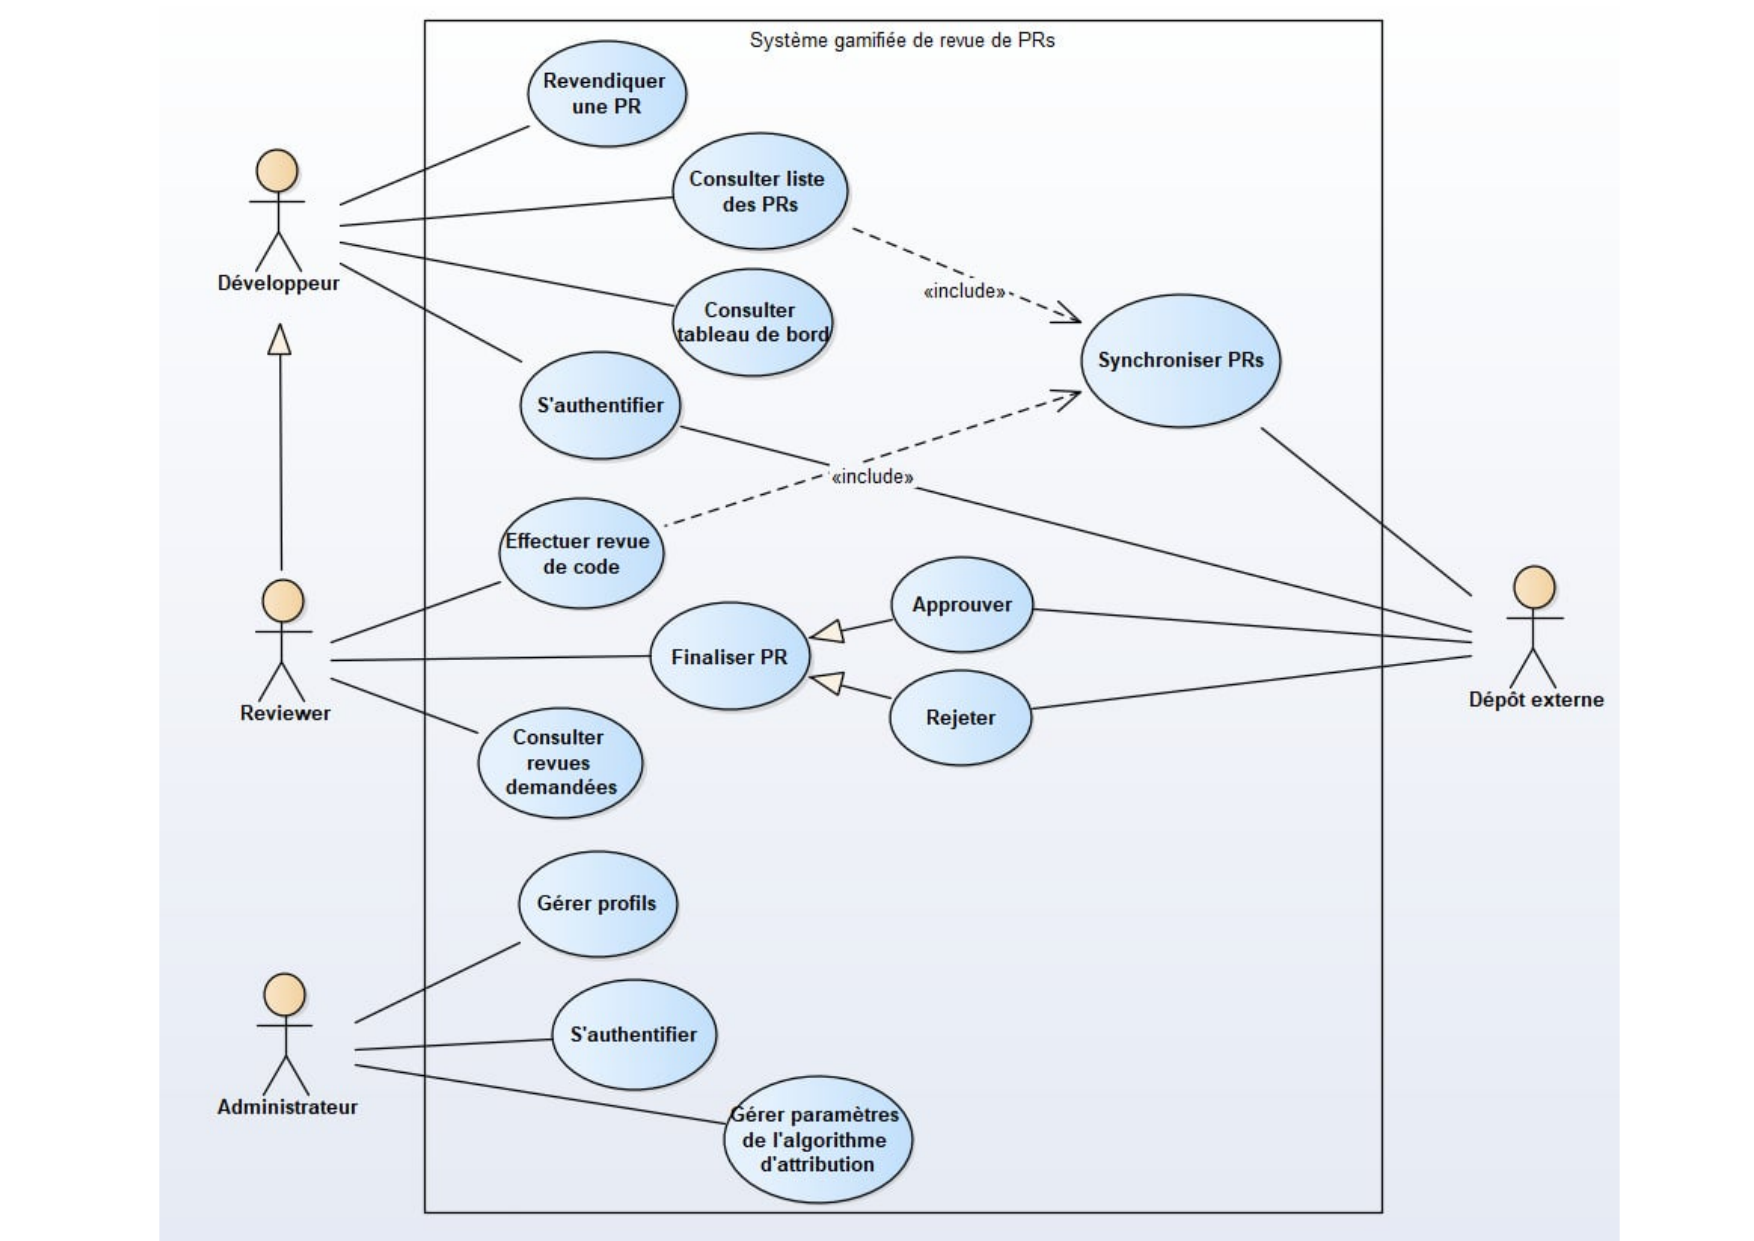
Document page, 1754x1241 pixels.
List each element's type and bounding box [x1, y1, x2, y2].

picture [159, 0, 1620, 1241]
